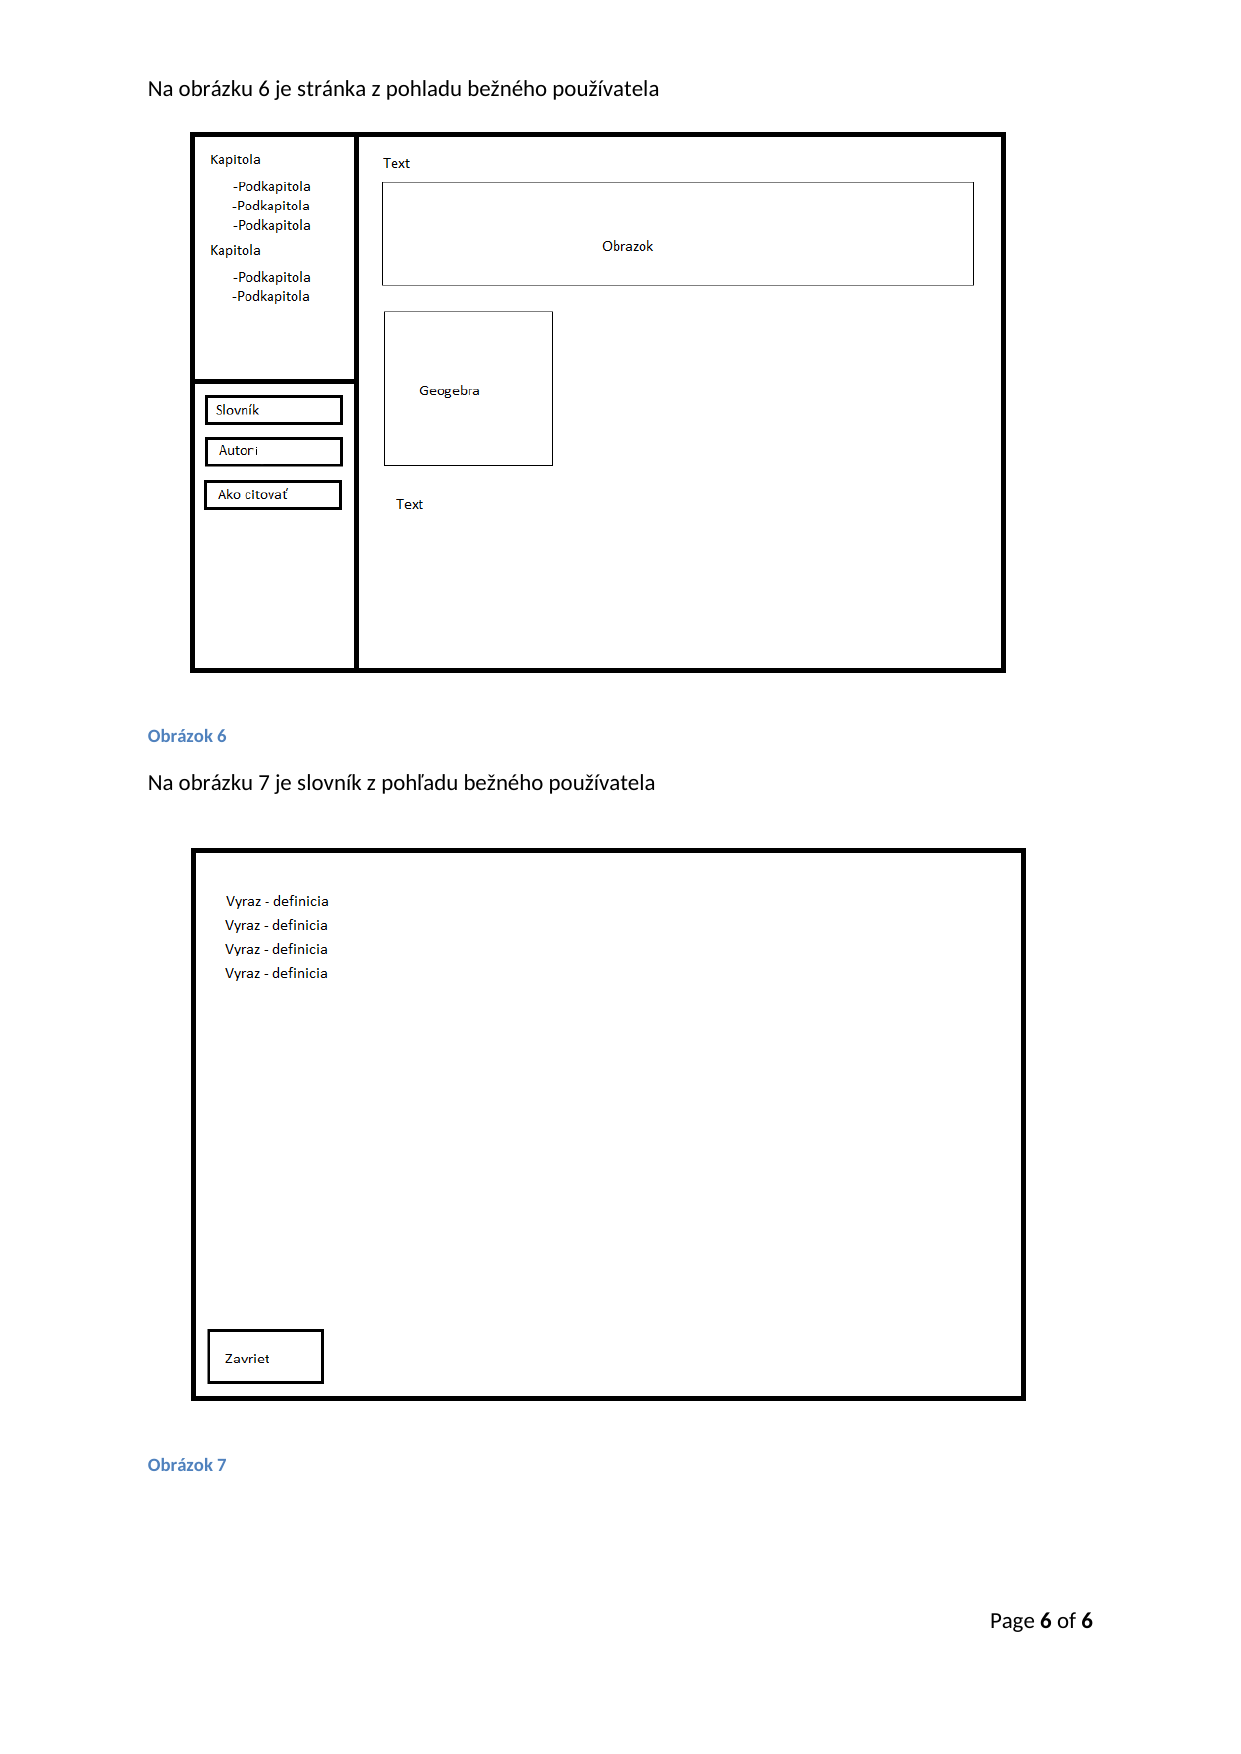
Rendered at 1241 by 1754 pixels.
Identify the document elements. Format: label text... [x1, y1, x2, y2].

text Na obrázku 7 je slovník z pohľadu bežného používatela [148, 768, 1093, 796]
text Na obrázku 6 je stránka z pohladu bežného používatela [148, 74, 1093, 699]
text Obrázok 7 [148, 1453, 1093, 1476]
text Obrázok 6 [148, 724, 1093, 747]
